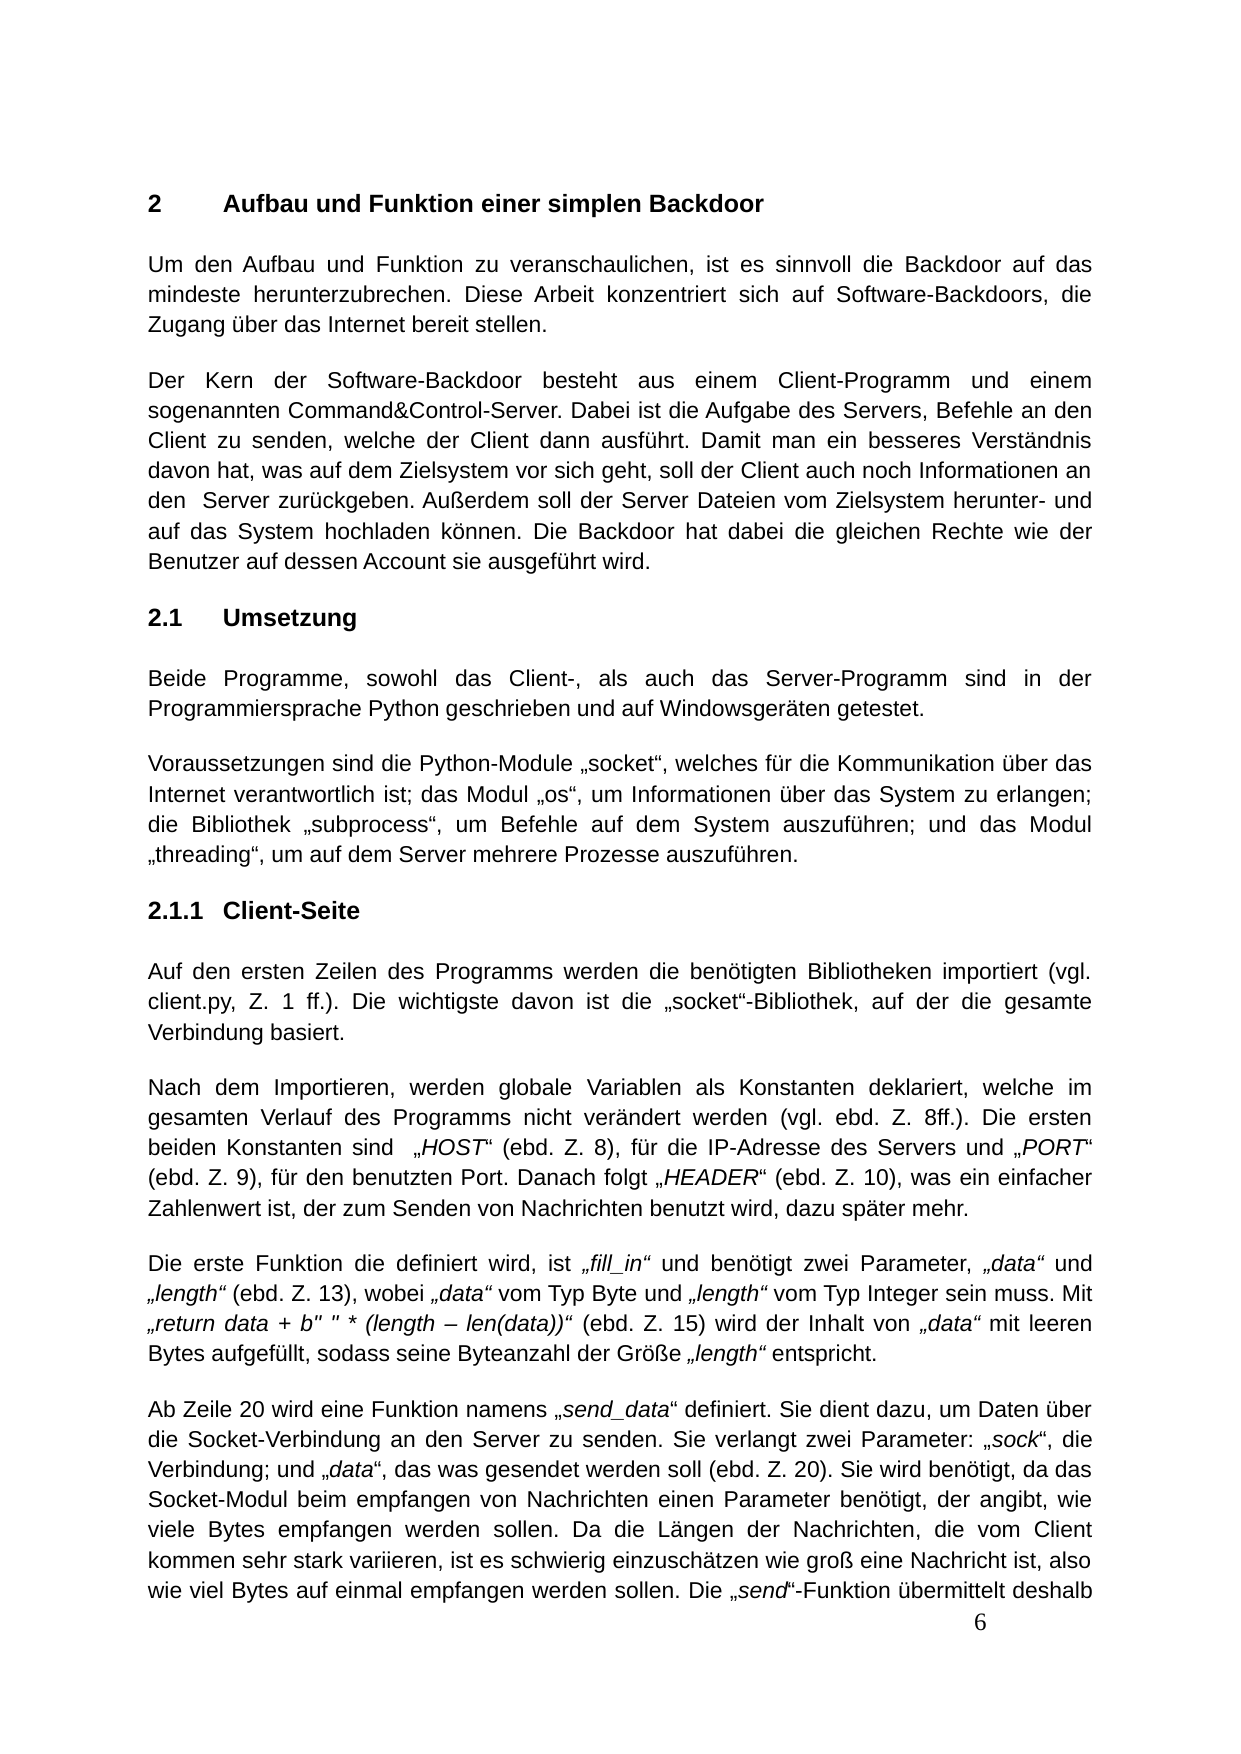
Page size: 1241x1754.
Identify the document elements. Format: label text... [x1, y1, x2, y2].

text Nach dem Importieren, werden globale Variablen als Konstanten deklariert, welche im gesamten Verlauf des Programms nicht verändert werden (vgl. ebd. Z. 8ff.). Die ersten beiden Konstanten sind „HOST“ (ebd. Z. 8), für die IP-Adresse des Servers und „PORT“ (ebd. Z. 9), für den benutzten Port. Danach folgt „HEADER“ (ebd. Z. 10), was ein einfacher Zahlenwert ist, der zum Senden von Nachrichten benutzt wird, dazu später mehr. [148, 1074, 1093, 1221]
subtitle Umsetzung [148, 603, 1093, 632]
text Beide Programme, sowohl das Client-, als auch das Server-Programm sind in der Programmiersprache Python geschrieben und auf Windowsgeräten getestet. [148, 665, 1093, 721]
text Ab Zeile 20 wird eine Funktion namens „send_data“ definiert. Sie dient dazu, um Daten über die Socket-Verbindung an den Server zu senden. Sie verlangt zwei Parameter: „sock“, die Verbindung; und „data“, das was gesendet werden soll (ebd. Z. 20). Sie wird benötigt, da das Socket-Modul beim empfangen von Nachrichten einen Parameter benötigt, der angibt, wie viele Bytes empfangen werden sollen. Da die Längen der Nachrichten, die vom Client kommen sehr stark variieren, ist es schwierig einzuschätzen wie groß eine Nachricht ist, also wie viel Bytes auf einmal empfangen werden sollen. Die „send“-Funktion übermittelt deshalb [148, 1396, 1093, 1603]
subtitle Client-Seite [148, 896, 1093, 925]
subtitle Aufbau und Funktion einer simplen Backdoor [148, 189, 1093, 218]
text Der Kern der Software-Backdoor besteht aus einem Client-Programm und einem sogenannten Command&Control-Server. Dabei ist die Aufgabe des Servers, Befehle an den Client zu senden, welche der Client dann ausführt. Damit man ein besseres Verständnis davon hat, was auf dem Zielsystem vor sich geht, soll der Client auch noch Informationen an den Server zurückgeben. Außerdem soll der Server Dateien vom Zielsystem herunter- und auf das System hochladen können. Die Backdoor hat dabei die gleichen Rechte wie der Benutzer auf dessen Account sie ausgeführt wird. [148, 367, 1093, 574]
text Die erste Funktion die definiert wird, ist „fill_in“ und benötigt zwei Parameter, „data“ und „length“ (ebd. Z. 13), wobei „data“ vom Typ Byte und „length“ vom Typ Integer sein muss. Mit „return data + b" " * (length – len(data))“ (ebd. Z. 15) wird der Inhalt von „data“ mit leeren Bytes aufgefüllt, sodass seine Byteanzahl der Größe „length“ entspricht. [148, 1250, 1093, 1367]
text Voraussetzungen sind die Python-Module „socket“, welches für die Kommunikation über das Internet verantwortlich ist; das Modul „os“, um Informationen über das System zu erlangen; die Bibliothek „subprocess“, um Befehle auf dem System auszuführen; und das Modul „threading“, um auf dem Server mehrere Prozesse auszuführen. [148, 750, 1093, 867]
text Auf den ersten Zeilen des Programms werden die benötigten Bibliotheken importiert (vgl. client.py, Z. 1 ff.). Die wichtigste davon ist die „socket“-Bibliothek, auf der die gesamte Verbindung basiert. [148, 958, 1093, 1045]
text Um den Aufbau und Funktion zu veranschaulichen, ist es sinnvoll die Backdoor auf das mindeste herunterzubrechen. Diese Arbeit konzentriert sich auf Software-Backdoors, die Zugang über das Internet bereit stellen. [148, 251, 1093, 338]
